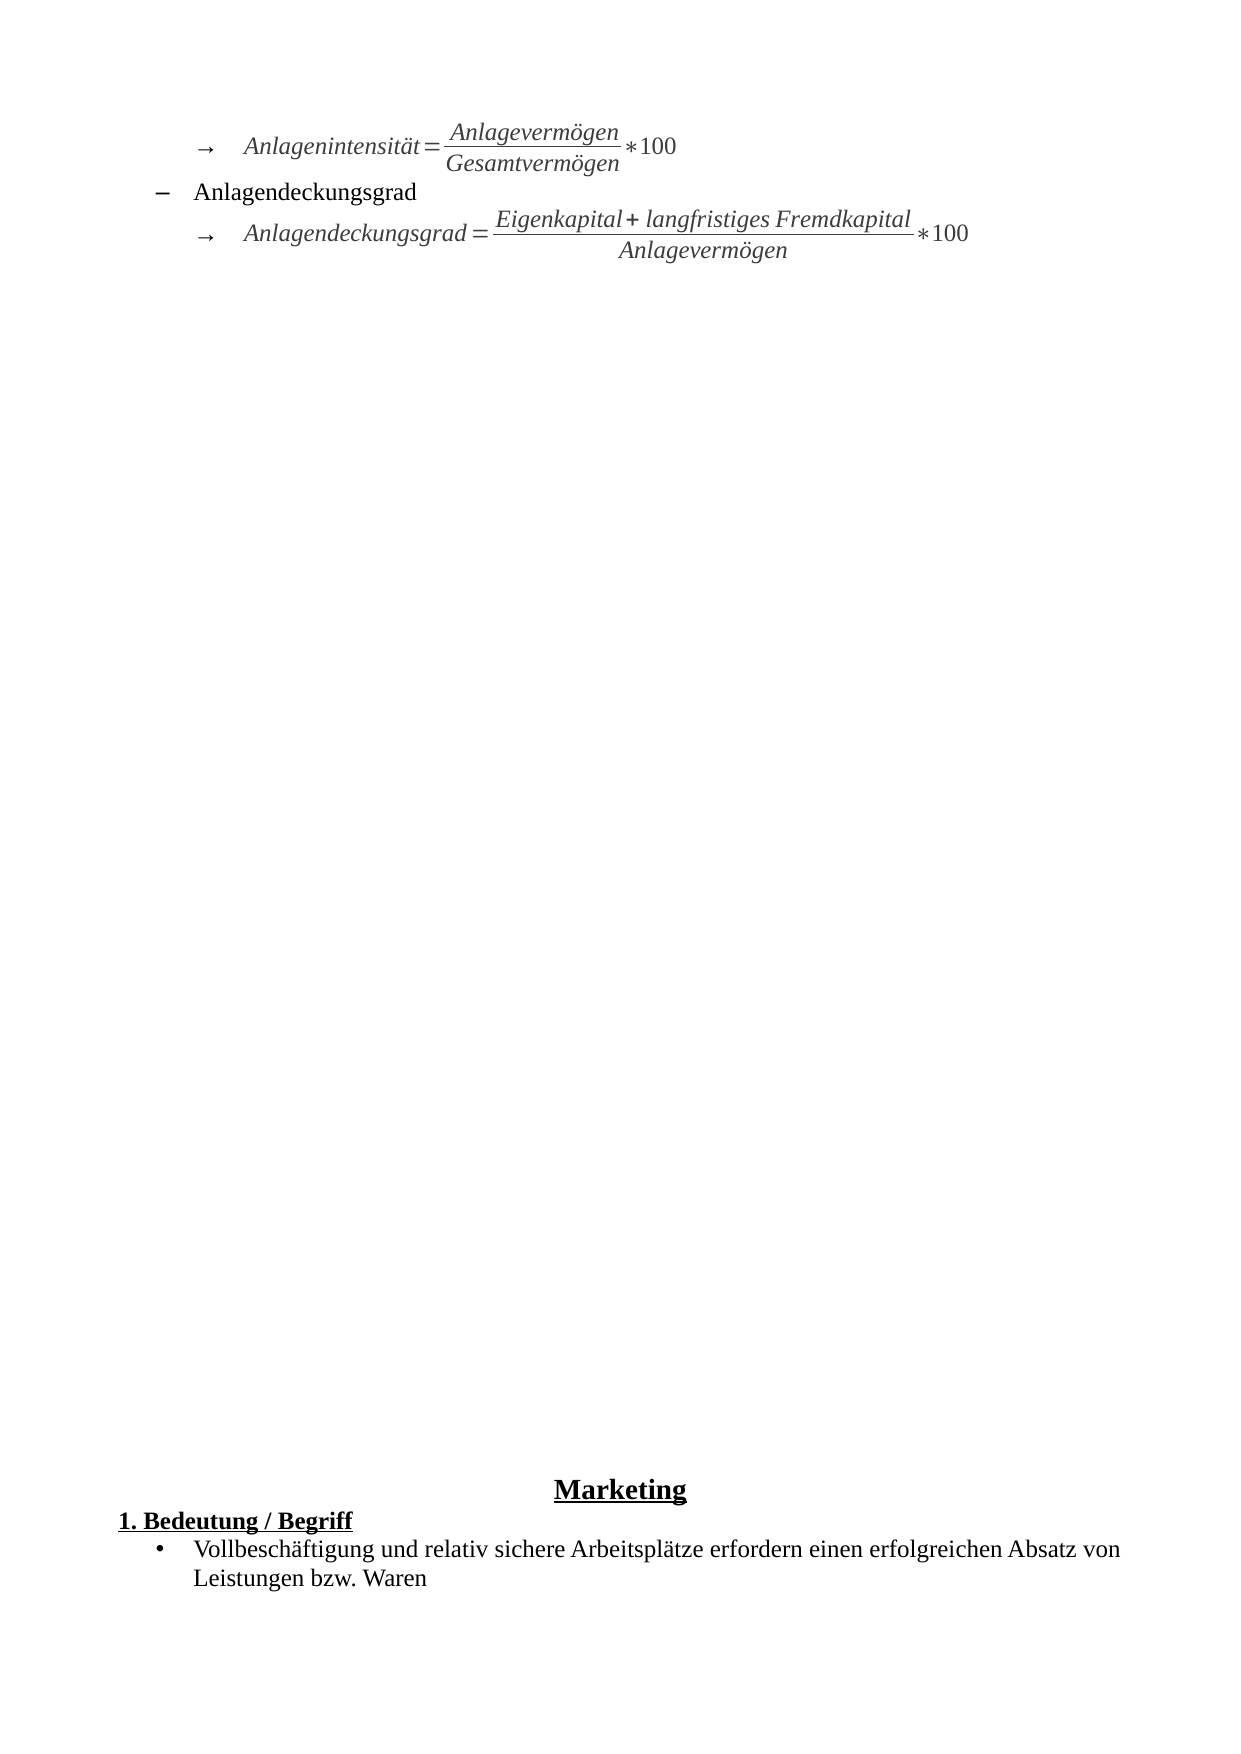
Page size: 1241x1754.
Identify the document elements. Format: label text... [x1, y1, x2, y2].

text 1. Bedeutung / Begriff [118, 1506, 1122, 1534]
text Marketing [118, 1472, 1122, 1506]
list → [156, 118, 1122, 177]
list Vollbeschäftigung und relativ sichere Arbeitsplätze erfordern einen erfolgreichen Absatz von Leistungen bzw. Waren [156, 1534, 1122, 1592]
list → [156, 206, 1122, 265]
list Anlagendeckungsgrad [156, 177, 1122, 206]
